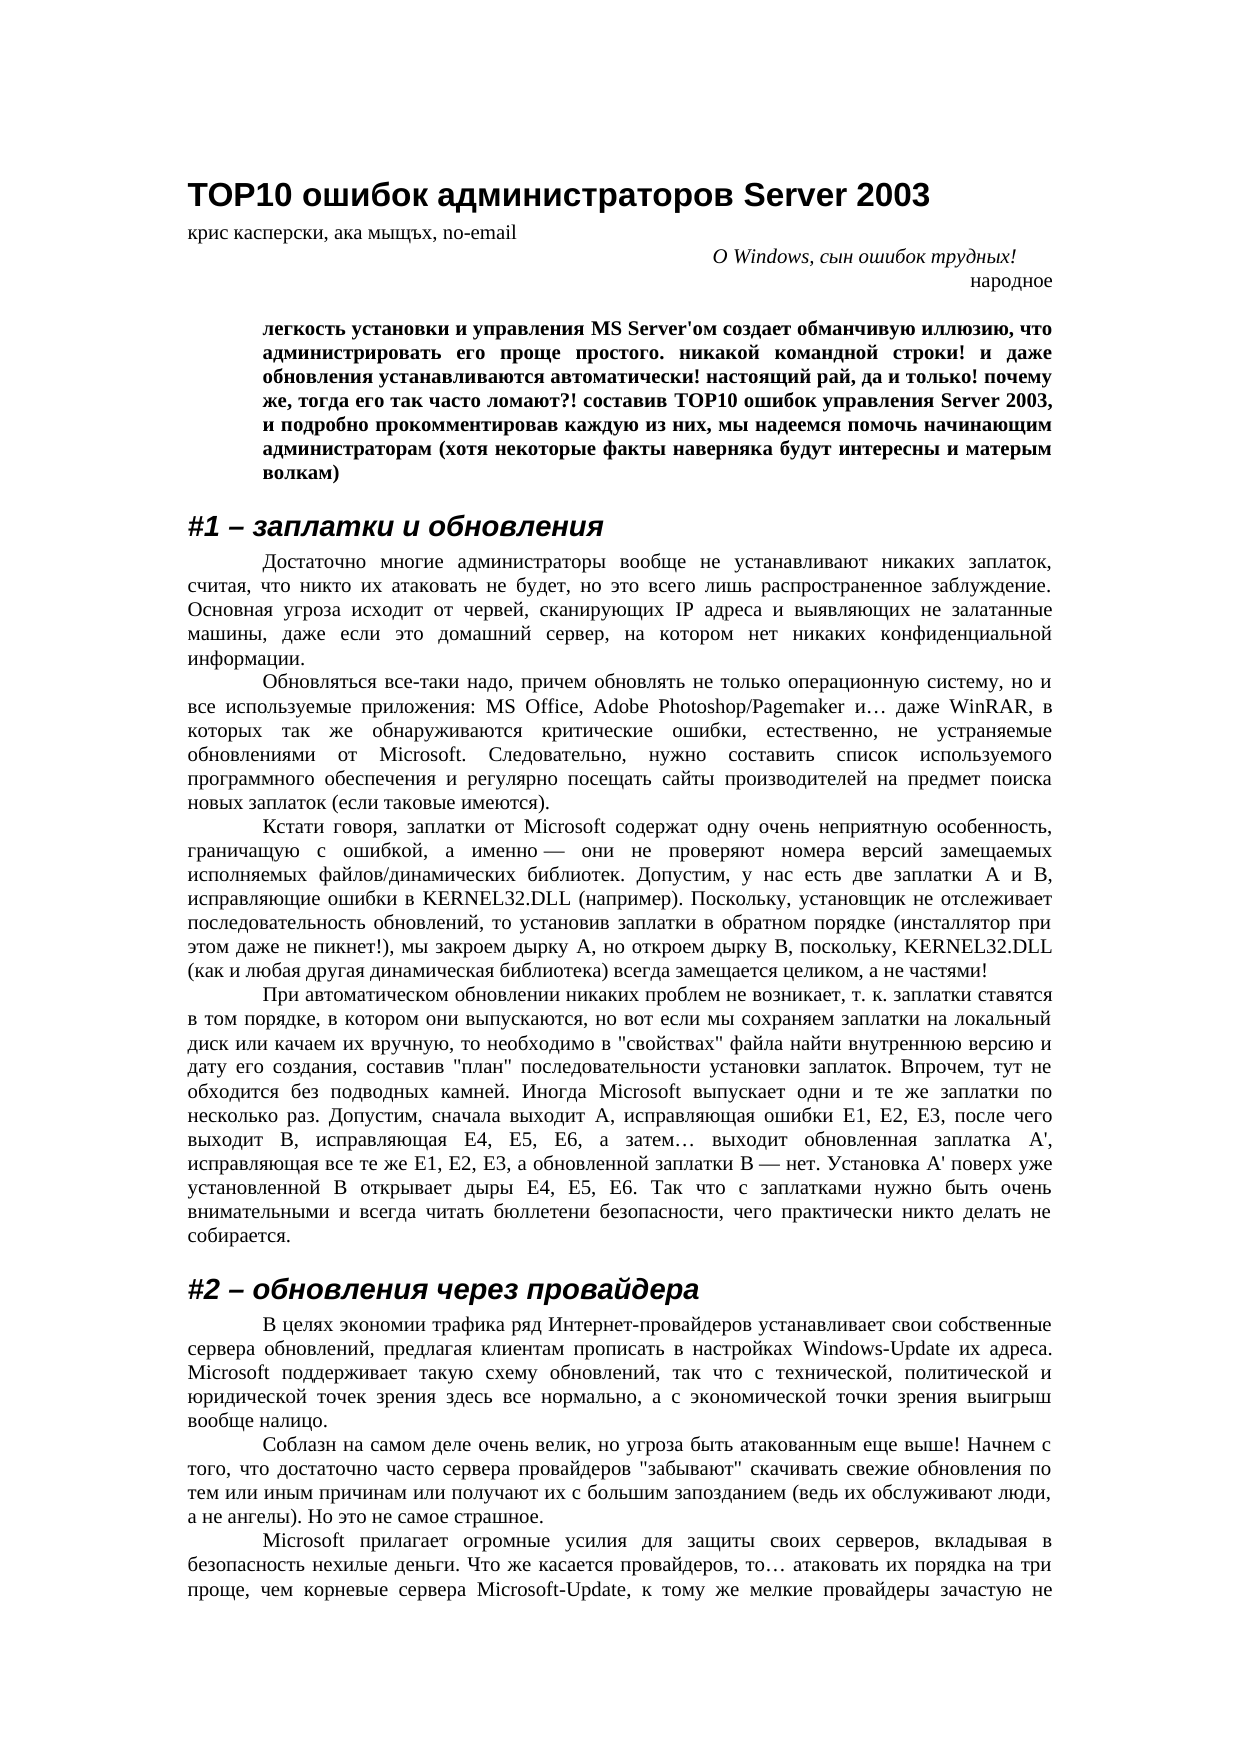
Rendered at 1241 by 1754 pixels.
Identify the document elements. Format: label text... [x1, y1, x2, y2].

text Достаточно многие администраторы вообще не устанавливают никаких заплаток, считая, что никто их атаковать не будет, но это всего лишь распространенное заблуждение. Основная угроза исходит от червей, сканирующих IP адреса и выявляющих не залатанные машины, даже если это домашний сервер, на котором нет никаких конфиденциальной информации. [187, 549, 1053, 669]
text народное [712, 268, 1053, 292]
text В целях экономии трафика ряд Интернет-провайдеров устанавливает свои собственные сервера обновлений, предлагая клиентам прописать в настройках Windows-Update их адреса. Microsoft поддерживает такую схему обновлений, так что с технической, политической и юридической точек зрения здесь все нормально, а с экономической точки зрения выигрыш вообще налицо. [187, 1312, 1053, 1432]
text Microsoft прилагает огромные усилия для защиты своих серверов, вкладывая в безопасность нехилые деньги. Что же касается провайдеров, то… атаковать их порядка на три проще, чем корневые сервера Microsoft-Update, к тому же мелкие провайдеры зачастую не [187, 1528, 1053, 1601]
text крис касперски, ака мыщъх, no-email [187, 220, 1053, 244]
text О Windows, сын ошибок трудных! [712, 244, 1053, 268]
subtitle #2 – обновления через провайдера [187, 1272, 1053, 1306]
text Обновляться все-таки надо, причем обновлять не только операционную систему, но и все используемые приложения: MS Office, Adobe Photoshop/Pagemaker и… даже WinRAR, в которых так же обнаруживаются критические ошибки, естественно, не устраняемые обновлениями от Microsoft. Следовательно, нужно составить список используемого программного обеспечения и регулярно посещать сайты производителей на предмет поиска новых заплаток (если таковые имеются). [187, 669, 1053, 814]
text легкость установки и управления MS Server'ом создает обманчивую иллюзию, что администрировать его проще простого. никакой командной строки! и даже обновления устанавливаются автоматически! настоящий рай, да и только! почему же, тогда его так часто ломают?! составив TOP10 ошибок управления Server 2003, и подробно прокомментировав каждую из них, мы надеемся помочь начинающим администраторам (хотя некоторые факты наверняка будут интересны и матерым волкам) [262, 316, 1053, 484]
text Кстати говоря, заплатки от Microsoft содержат одну очень неприятную особенность, граничащую с ошибкой, а именно — они не проверяют номера версий замещаемых исполняемых файлов/динамических библиотек. Допустим, у нас есть две заплатки A и B, исправляющие ошибки в KERNEL32.DLL (например). Поскольку, установщик не отслеживает последовательность обновлений, то установив заплатки в обратном порядке (инсталлятор при этом даже не пикнет!), мы закроем дырку A, но откроем дырку B, поскольку, KERNEL32.DLL (как и любая другая динамическая библиотека) всегда замещается целиком, а не частями! [187, 814, 1053, 982]
text Соблазн на самом деле очень велик, но угроза быть атакованным еще выше! Начнем с того, что достаточно часто сервера провайдеров "забывают" скачивать свежие обновления по тем или иным причинам или получают их с большим запозданием (ведь их обслуживают люди, а не ангелы). Но это не самое страшное. [187, 1432, 1053, 1528]
text При автоматическом обновлении никаких проблем не возникает, т. к. заплатки ставятся в том порядке, в котором они выпускаются, но вот если мы сохраняем заплатки на локальный диск или качаем их вручную, то необходимо в "свойствах" файла найти внутреннюю версию и дату его создания, составив "план" последовательности установки заплаток. Впрочем, тут не обходится без подводных камней. Иногда Microsoft выпускает одни и те же заплатки по несколько раз. Допустим, сначала выходит A, исправляющая ошибки E1, E2, E3, после чего выходит B, исправляющая E4, E5, E6, а затем… выходит обновленная заплатка A', исправляющая все те же E1, E2, E3, а обновленной заплатки B — нет. Установка A' поверх уже установленной B открывает дыры E4, E5, E6. Так что с заплатками нужно быть очень внимательными и всегда читать бюллетени безопасности, чего практически никто делать не собирается. [187, 982, 1053, 1247]
subtitle TOP10 ошибок администраторов Server 2003 [187, 175, 1053, 213]
subtitle #1 – заплатки и обновления [187, 509, 1053, 543]
